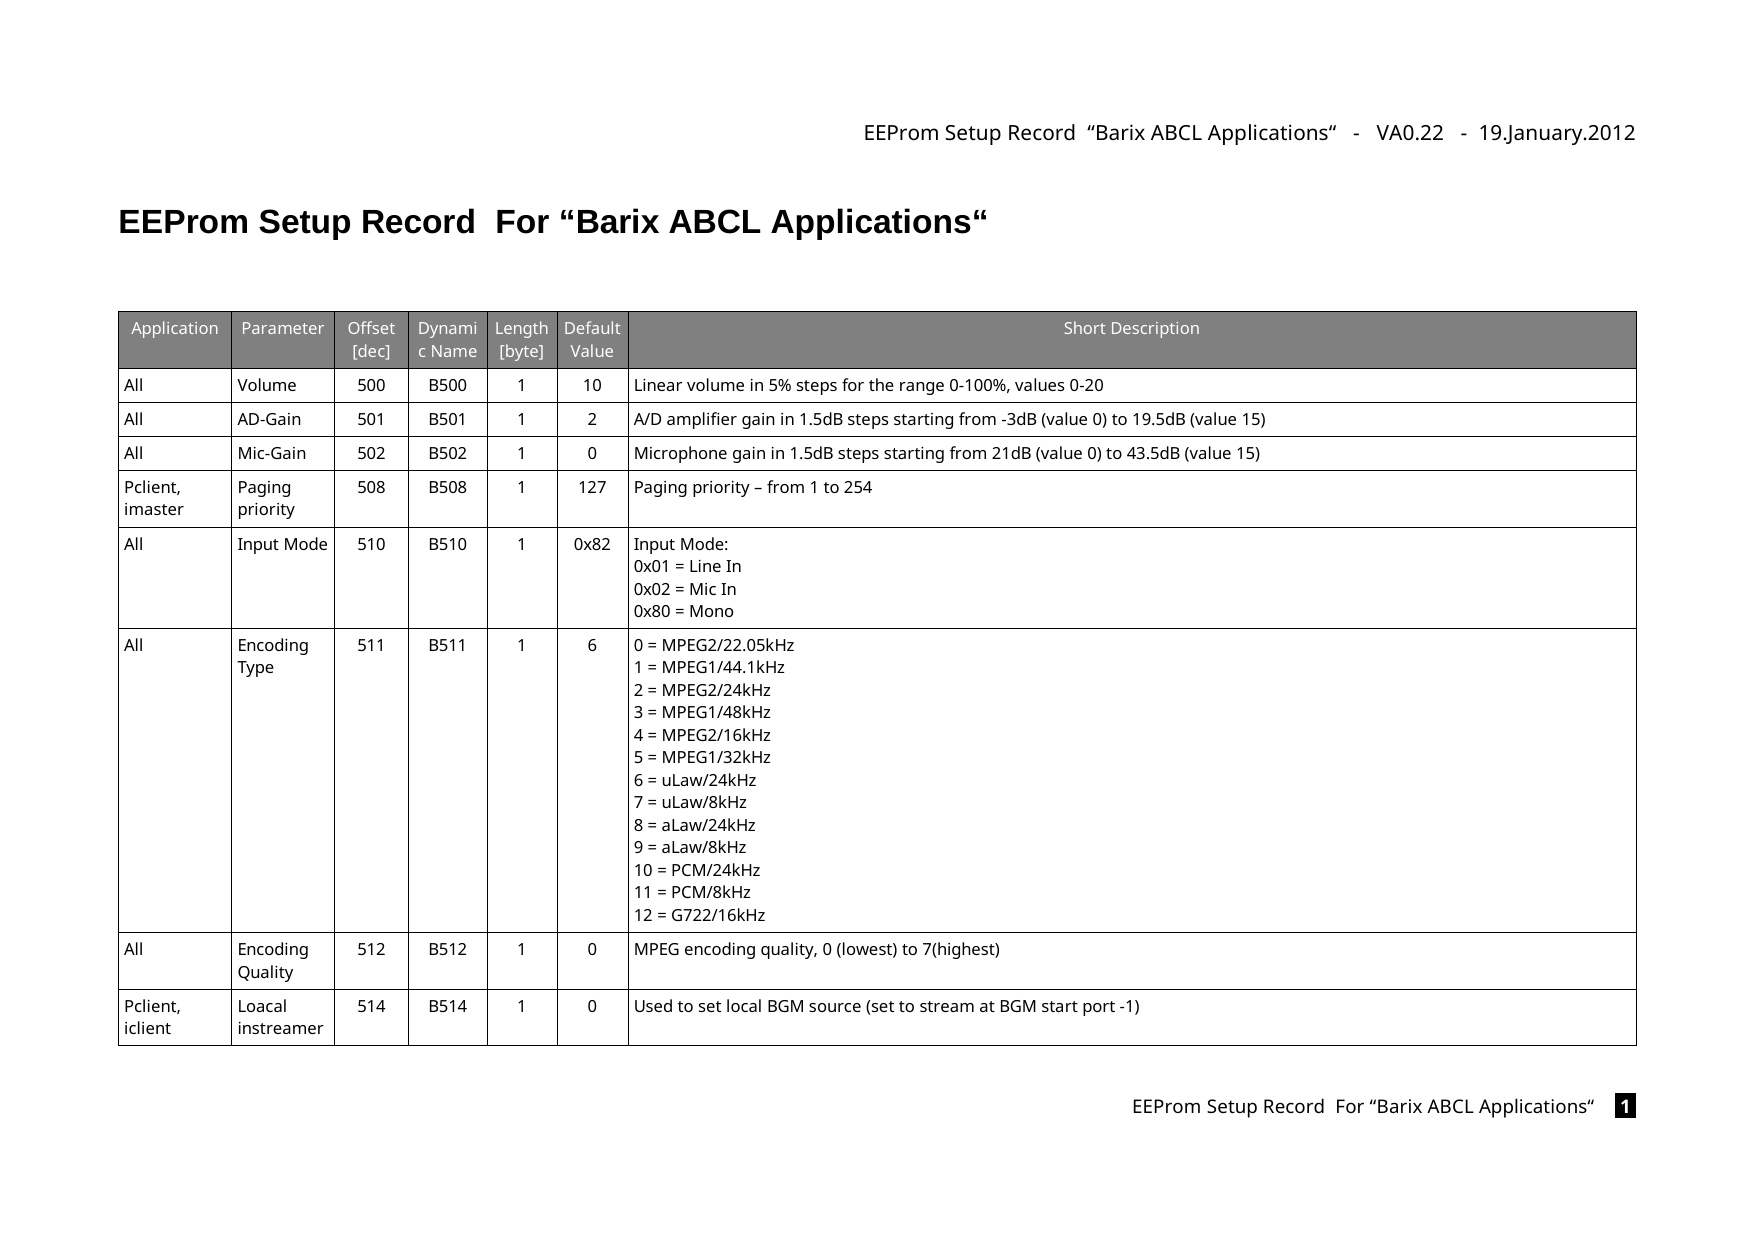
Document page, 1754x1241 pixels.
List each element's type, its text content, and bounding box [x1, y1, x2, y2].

table_cell 502 [335, 437, 408, 470]
table_cell All [119, 437, 231, 470]
table_cell 501 [335, 403, 408, 436]
table_cell 127 [558, 471, 628, 527]
subtitle EEProm Setup Record For “Barix ABCL Applications“ [118, 202, 1636, 241]
table_cell A/D amplifier gain in 1.5dB steps starting from -3dB (value 0) to 19.5dB (value 15) [629, 403, 1636, 436]
table_cell 6 [558, 629, 628, 932]
table_cell 0 [558, 933, 628, 989]
table_cell B500 [409, 369, 487, 402]
table_cell Input Mode: 0x01 = Line In 0x02 = Mic In 0x80 = Mono [629, 528, 1636, 628]
table_cell All [119, 629, 231, 932]
table_cell Encoding Type [232, 629, 334, 932]
table_cell 0 = MPEG2/22.05kHz 1 = MPEG1/44.1kHz 2 = MPEG2/24kHz 3 = MPEG1/48kHz 4 = MPEG2/16kHz 5 = MPEG1/32kHz 6 = uLaw/24kHz 7 = uLaw/8kHz 8 = aLaw/24kHz 9 = aLaw/8kHz 10 = PCM/24kHz 11 = PCM/8kHz 12 = G722/16kHz [629, 629, 1636, 932]
table_header Short Description [629, 312, 1636, 368]
table_cell Input Mode [232, 528, 334, 628]
table_header Dynamic Name [409, 312, 487, 368]
table_cell B511 [409, 629, 487, 932]
table_cell B501 [409, 403, 487, 436]
table_cell 2 [558, 403, 628, 436]
table_cell B508 [409, 471, 487, 527]
table_cell 1 [488, 629, 557, 932]
table_cell All [119, 528, 231, 628]
table_cell 0 [558, 990, 628, 1045]
table_cell AD-Gain [232, 403, 334, 436]
table_header Offset [dec] [335, 312, 408, 368]
table_cell Pclient, iclient [119, 990, 231, 1045]
table_cell 500 [335, 369, 408, 402]
table_cell All [119, 369, 231, 402]
table_cell 1 [488, 990, 557, 1045]
table_cell B512 [409, 933, 487, 989]
table_cell 1 [488, 933, 557, 989]
table_cell 10 [558, 369, 628, 402]
table_cell Encoding Quality [232, 933, 334, 989]
table_cell B502 [409, 437, 487, 470]
table_cell Microphone gain in 1.5dB steps starting from 21dB (value 0) to 43.5dB (value 15) [629, 437, 1636, 470]
table_cell All [119, 933, 231, 989]
table_cell Linear volume in 5% steps for the range 0-100%, values 0-20 [629, 369, 1636, 402]
table_header Length [byte] [488, 312, 557, 368]
table_cell 1 [488, 437, 557, 470]
table_cell Paging priority – from 1 to 254 [629, 471, 1636, 527]
table_cell 1 [488, 369, 557, 402]
table_cell All [119, 403, 231, 436]
table_cell Volume [232, 369, 334, 402]
table_cell 0 [558, 437, 628, 470]
table_cell 1 [488, 528, 557, 628]
table_cell B510 [409, 528, 487, 628]
table_cell 508 [335, 471, 408, 527]
table_cell 511 [335, 629, 408, 932]
table_cell 510 [335, 528, 408, 628]
table_header Application [119, 312, 231, 368]
table_cell 0x82 [558, 528, 628, 628]
table_cell Pclient, imaster [119, 471, 231, 527]
table_cell MPEG encoding quality, 0 (lowest) to 7(highest) [629, 933, 1636, 989]
table_cell 1 [488, 403, 557, 436]
table_cell 1 [488, 471, 557, 527]
table_cell 512 [335, 933, 408, 989]
table_cell Used to set local BGM source (set to stream at BGM start port -1) [629, 990, 1636, 1045]
table_cell Loacal instreamer [232, 990, 334, 1045]
table_cell B514 [409, 990, 487, 1045]
table_cell 514 [335, 990, 408, 1045]
table_header Parameter [232, 312, 334, 368]
table_header Default Value [558, 312, 628, 368]
table_cell Mic-Gain [232, 437, 334, 470]
table_cell Paging priority [232, 471, 334, 527]
